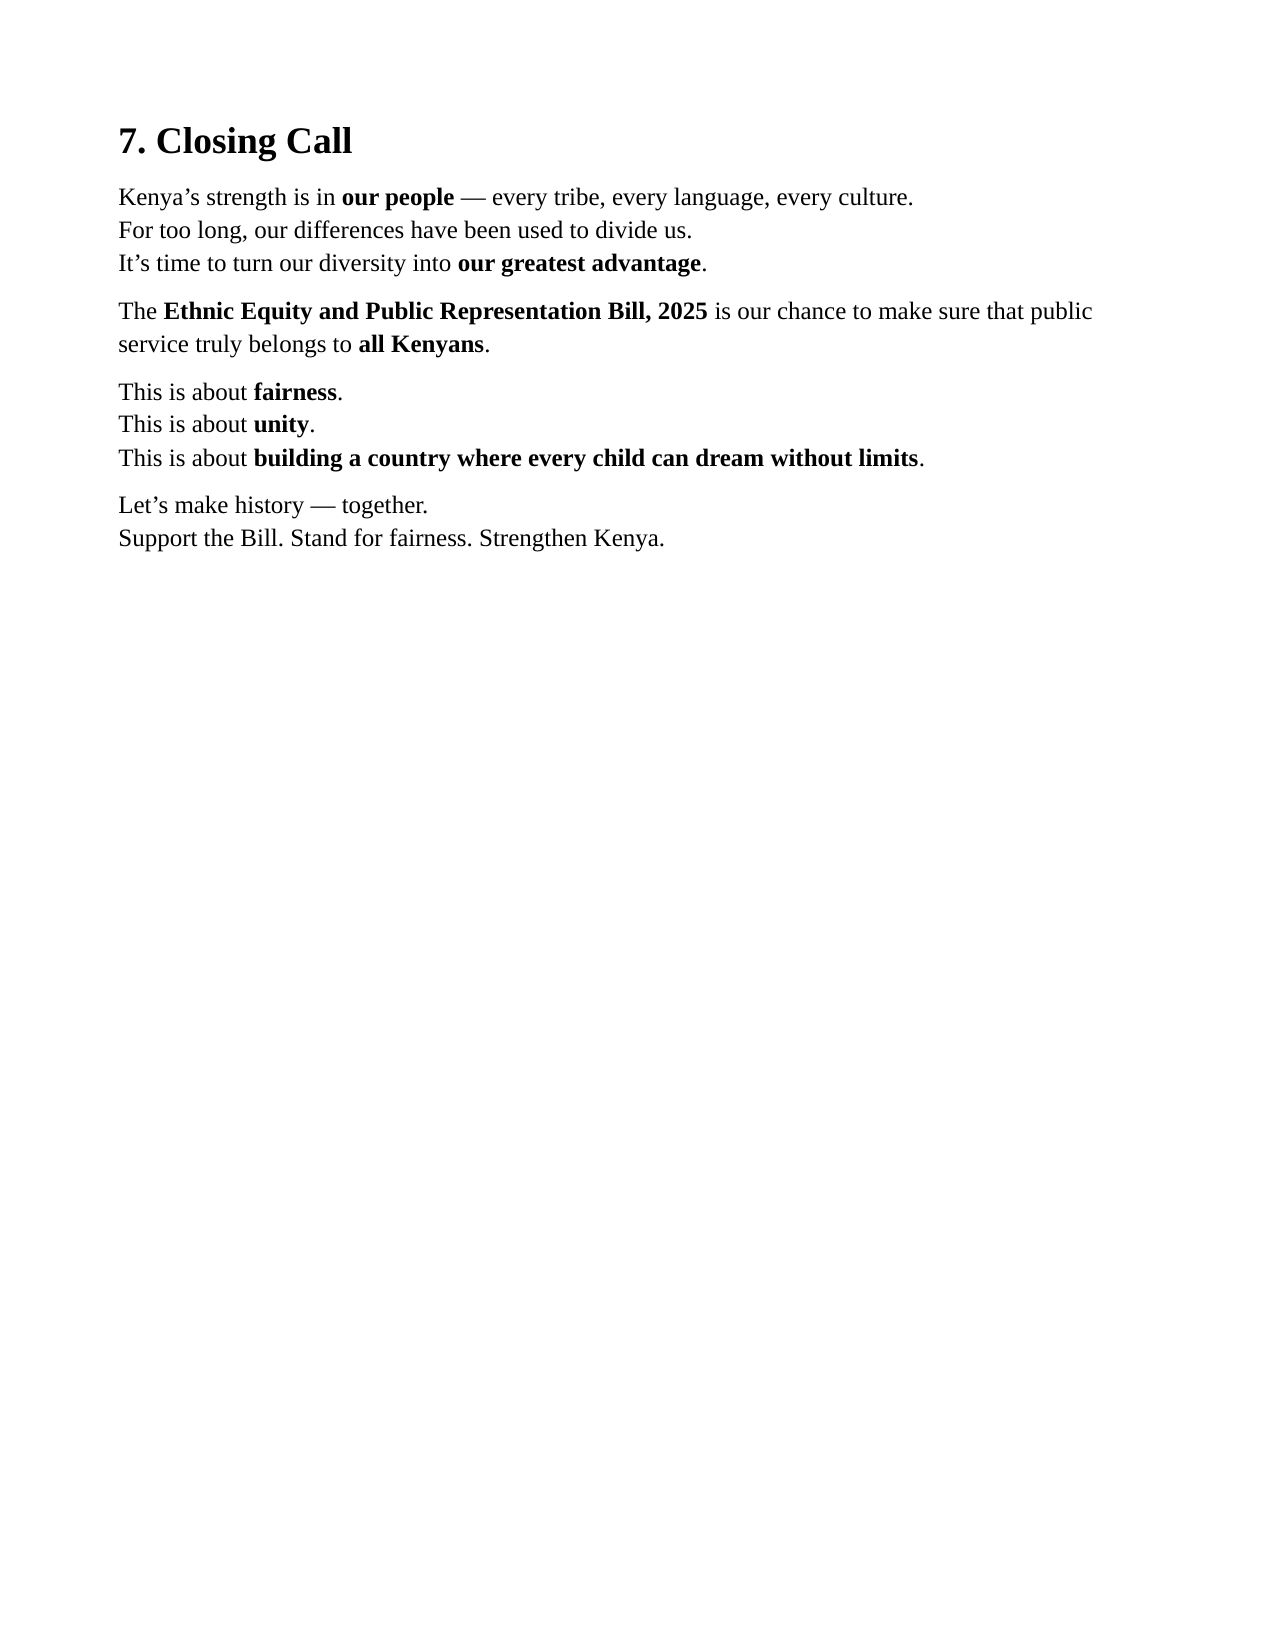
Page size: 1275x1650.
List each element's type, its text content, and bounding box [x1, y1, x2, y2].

text Let’s make history — together. Support the Bill. Stand for fairness. Strengthen Kenya. [118, 490, 1157, 552]
text This is about fairness. This is about unity. This is about building a country where every child can dream without limits. [118, 377, 1157, 471]
text The Ethnic Equity and Public Representation Bill, 2025 is our chance to make sure that public service truly belongs to all Kenyans. [118, 296, 1157, 358]
text Kenya’s strength is in our people — every tribe, every language, every culture. For too long, our differences have been used to divide us. It’s time to turn our diversity into our greatest advantage. [118, 182, 1157, 277]
subtitle 7. Closing Call [118, 118, 1157, 161]
